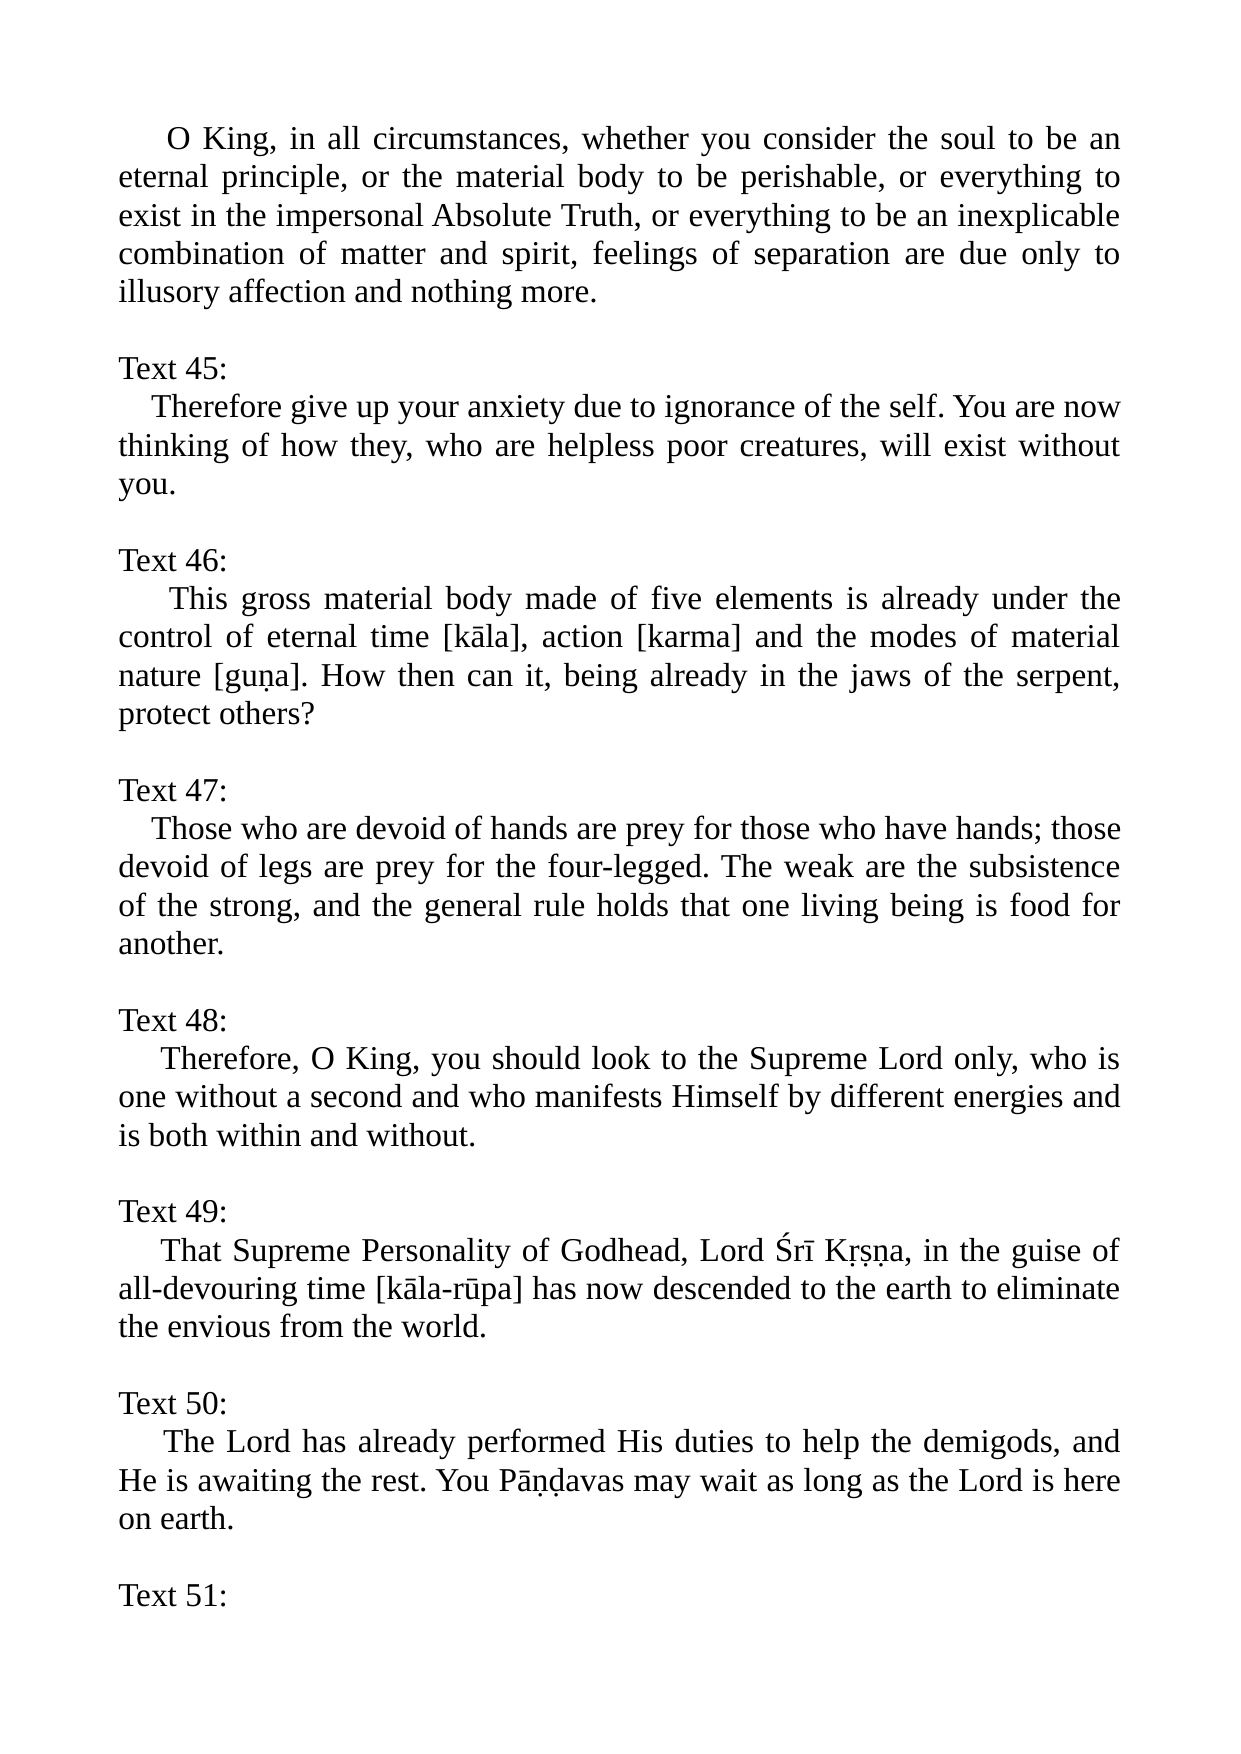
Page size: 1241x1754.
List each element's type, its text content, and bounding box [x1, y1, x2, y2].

text Text 49: [118, 1191, 1122, 1230]
text Text 50: [118, 1383, 1122, 1421]
text Text 45: [118, 348, 1122, 386]
text That Supreme Personality of Godhead, Lord Śrī Kṛṣṇa, in the guise of all-devouring time [kāla-rūpa] has now descended to the earth to eliminate the envious from the world. [118, 1230, 1122, 1345]
text O King, in all circumstances, whether you consider the soul to be an eternal principle, or the material body to be perishable, or everything to exist in the impersonal Absolute Truth, or everything to be an inexplicable combination of matter and spirit, feelings of separation are due only to illusory affection and nothing more. [118, 118, 1122, 310]
text Text 47: [118, 770, 1122, 808]
text Text 46: [118, 540, 1122, 578]
text The Lord has already performed His duties to help the demigods, and He is awaiting the rest. You Pāṇḍavas may wait as long as the Lord is here on earth. [118, 1421, 1122, 1536]
text Therefore give up your anxiety due to ignorance of the self. You are now thinking of how they, who are helpless poor creatures, will exist without you. [118, 386, 1122, 501]
text This gross material body made of five elements is already under the control of eternal time [kāla], action [karma] and the modes of material nature [guṇa]. How then can it, being already in the jaws of the serpent, protect others? [118, 578, 1122, 731]
text Those who are devoid of hands are prey for those who have hands; those devoid of legs are prey for the four-legged. The weak are the subsistence of the strong, and the general rule holds that one living being is food for another. [118, 808, 1122, 961]
text Text 48: [118, 1000, 1122, 1038]
text Therefore, O King, you should look to the Supreme Lord only, who is one without a second and who manifests Himself by different energies and is both within and without. [118, 1038, 1122, 1153]
text Text 51: [118, 1575, 1122, 1613]
